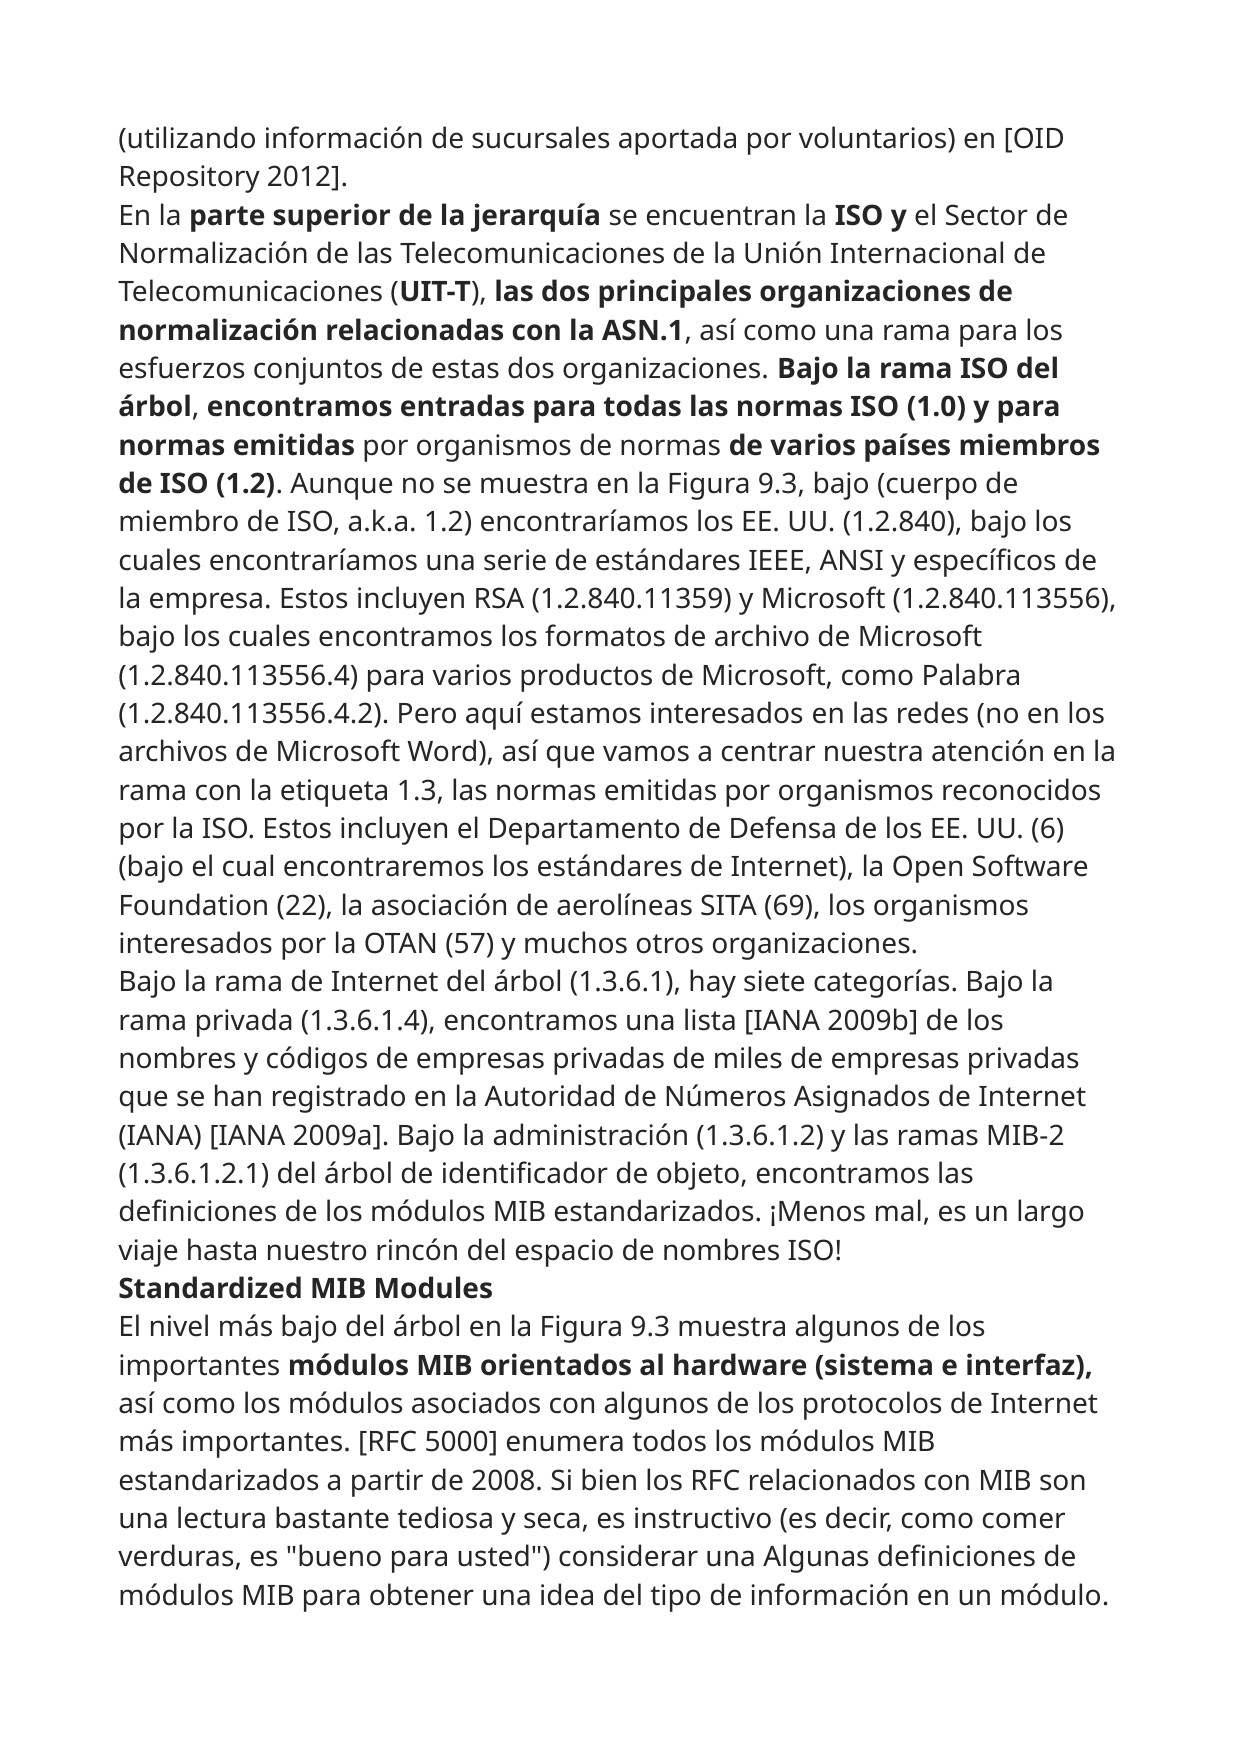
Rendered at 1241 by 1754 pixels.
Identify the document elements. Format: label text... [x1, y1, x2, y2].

text (utilizando información de sucursales aportada por voluntarios) en [OID Repository 2012]. [118, 118, 1122, 195]
text El nivel más bajo del árbol en la Figura 9.3 muestra algunos de los importantes módulos MIB orientados al hardware (sistema e interfaz), así como los módulos asociados con algunos de los protocolos de Internet más importantes. [RFC 5000] enumera todos los módulos MIB estandarizados a partir de 2008. Si bien los RFC relacionados con MIB son una lectura bastante tediosa y seca, es instructivo (es decir, como comer verduras, es "bueno para usted") considerar una Algunas definiciones de módulos MIB para obtener una idea del tipo de información en un módulo. [118, 1306, 1122, 1613]
text Standardized MIB Modules [118, 1268, 1122, 1306]
text En la parte superior de la jerarquía se encuentran la ISO y el Sector de Normalización de las Telecomunicaciones de la Unión Internacional de Telecomunicaciones (UIT-T), las dos principales organizaciones de normalización relacionadas con la ASN.1, así como una rama para los esfuerzos conjuntos de estas dos organizaciones. Bajo la rama ISO del árbol, encontramos entradas para todas las normas ISO (1.0) y para normas emitidas por organismos de normas de varios países miembros de ISO (1.2). Aunque no se muestra en la Figura 9.3, bajo (cuerpo de miembro de ISO, a.k.a. 1.2) encontraríamos los EE. UU. (1.2.840), bajo los cuales encontraríamos una serie de estándares IEEE, ANSI y específicos de la empresa. Estos incluyen RSA (1.2.840.11359) y Microsoft (1.2.840.113556), bajo los cuales encontramos los formatos de archivo de Microsoft (1.2.840.113556.4) para varios productos de Microsoft, como Palabra (1.2.840.113556.4.2). Pero aquí estamos interesados ​​en las redes (no en los archivos de Microsoft Word), así que vamos a centrar nuestra atención en la rama con la etiqueta 1.3, las normas emitidas por organismos reconocidos por la ISO. Estos incluyen el Departamento de Defensa de los EE. UU. (6) (bajo el cual encontraremos los estándares de Internet), la Open Software Foundation (22), la asociación de aerolíneas SITA (69), los organismos interesados ​​por la OTAN (57) y muchos otros organizaciones. [118, 195, 1122, 961]
text Bajo la rama de Internet del árbol (1.3.6.1), hay siete categorías. Bajo la rama privada (1.3.6.1.4), encontramos una lista [IANA 2009b] de los nombres y códigos de empresas privadas de miles de empresas privadas que se han registrado en la Autoridad de Números Asignados de Internet (IANA) [IANA 2009a]. Bajo la administración (1.3.6.1.2) y las ramas MIB-2 (1.3.6.1.2.1) del árbol de identificador de objeto, encontramos las definiciones de los módulos MIB estandarizados. ¡Menos mal, es un largo viaje hasta nuestro rincón del espacio de nombres ISO! [118, 961, 1122, 1268]
